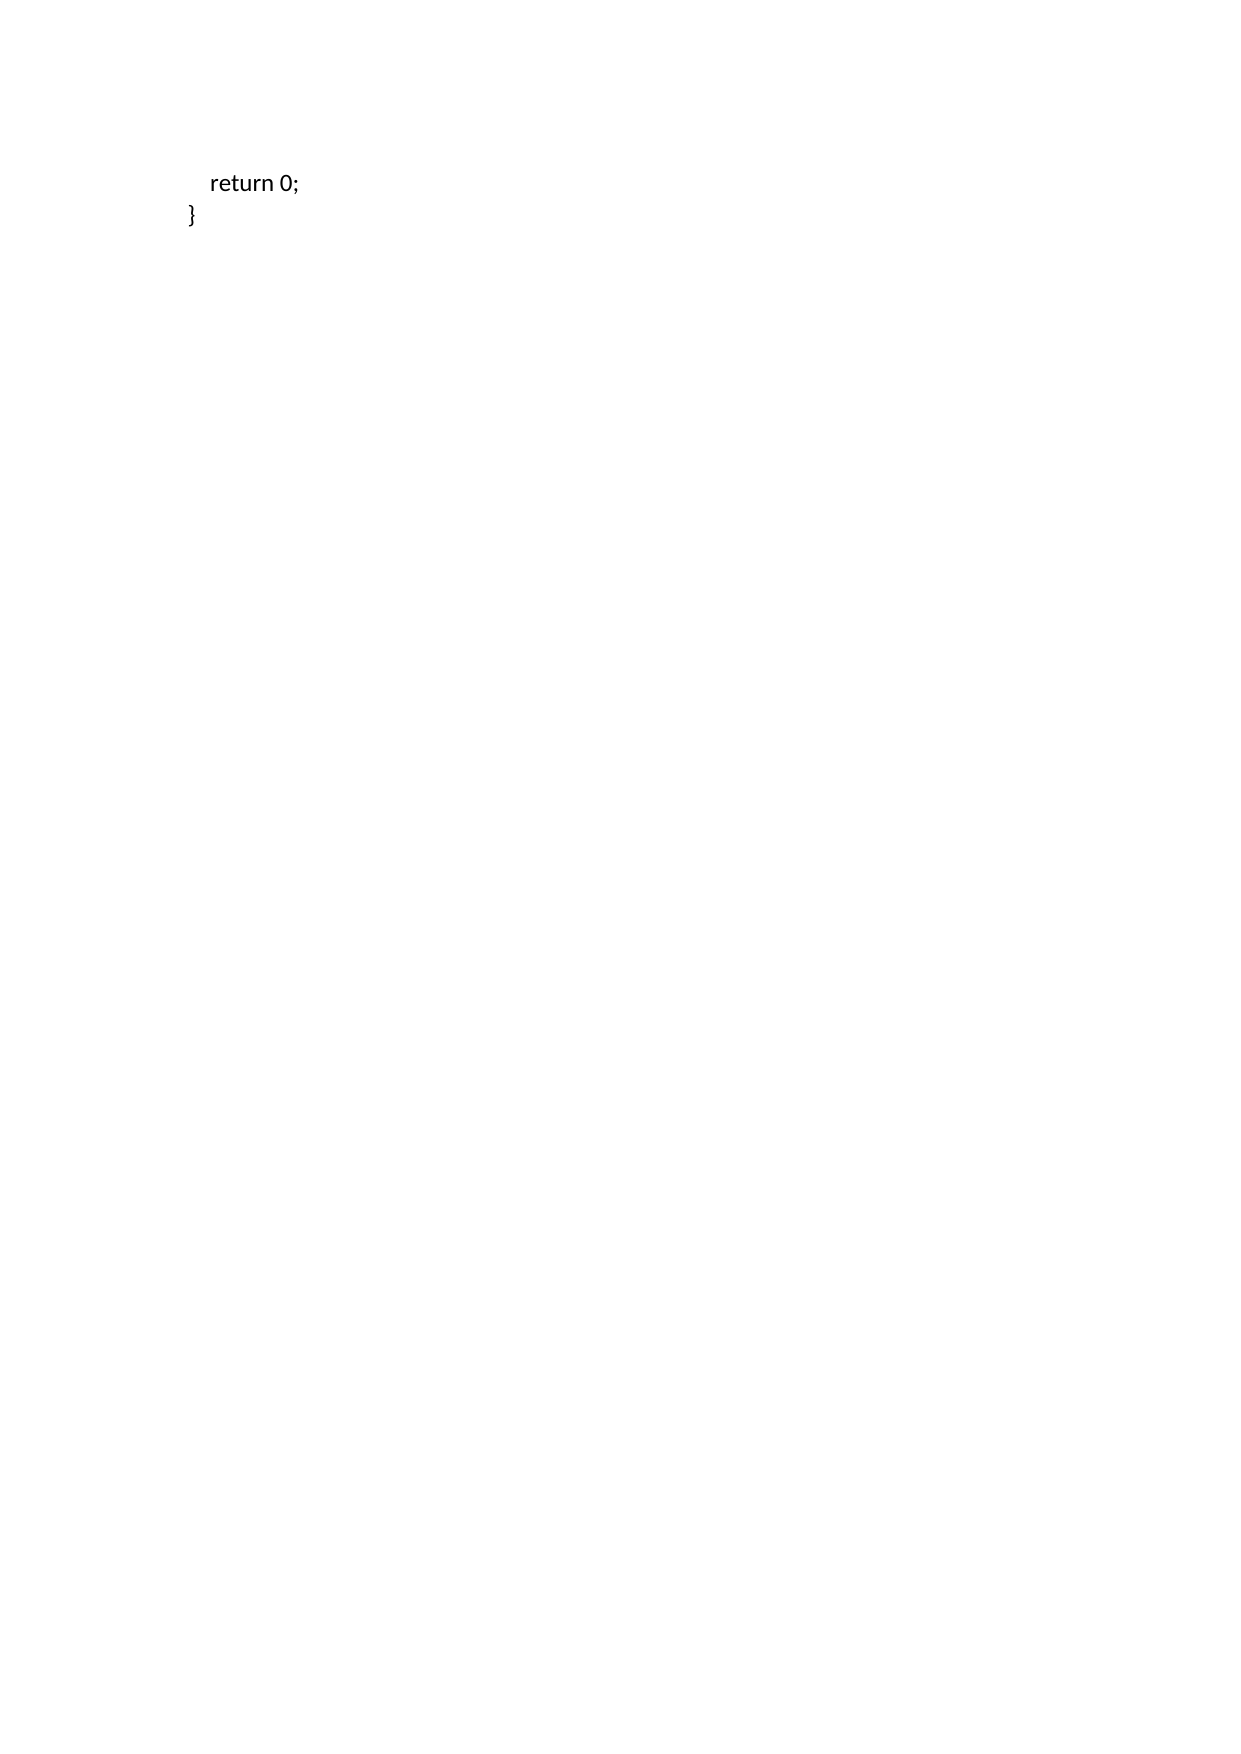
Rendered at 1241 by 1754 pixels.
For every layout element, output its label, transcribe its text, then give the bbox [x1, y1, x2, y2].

text } [187, 194, 1053, 227]
text return 0; [187, 162, 1053, 194]
